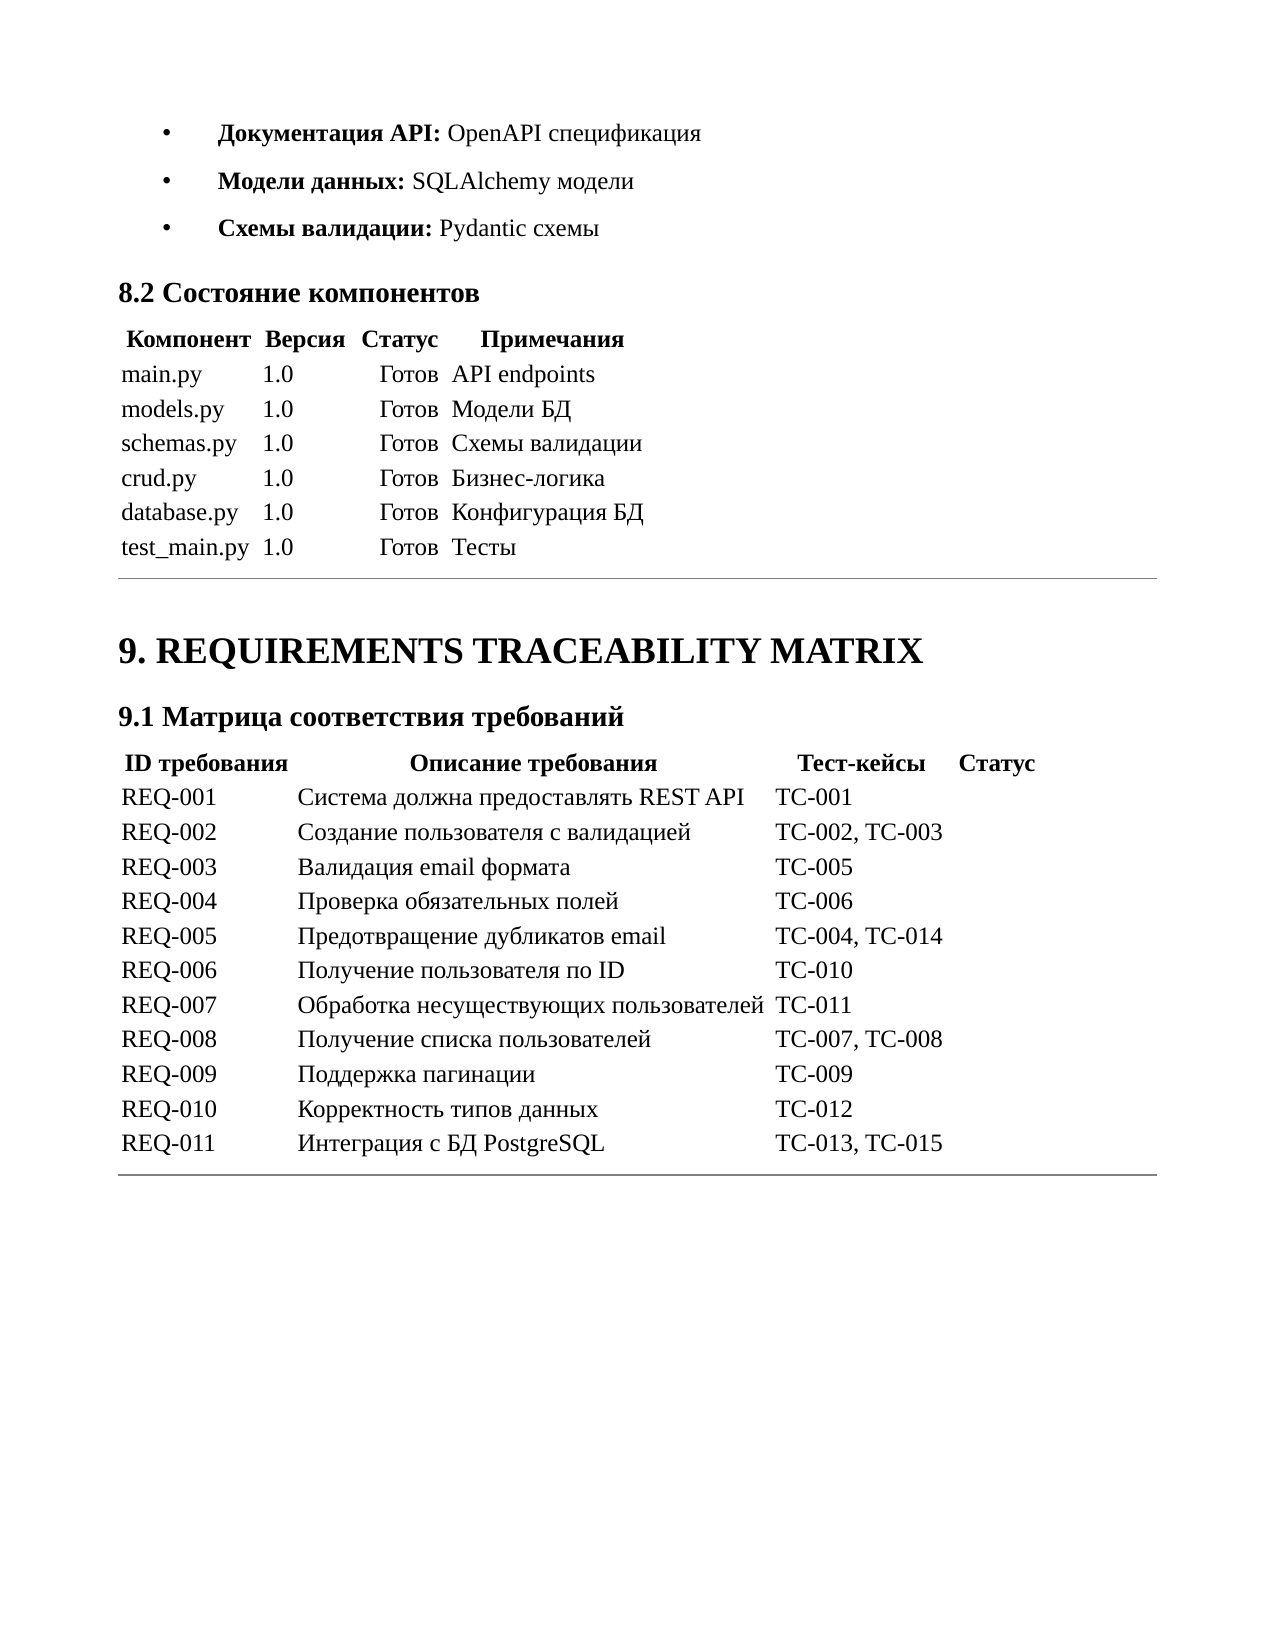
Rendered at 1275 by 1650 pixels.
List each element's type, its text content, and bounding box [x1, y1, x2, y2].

table_cell ✅ [951, 849, 1043, 883]
table_cell 1.0 [259, 391, 351, 425]
table_cell Конфигурация БД [449, 495, 656, 529]
table_cell 1.0 [259, 529, 351, 564]
table_cell Поддержка пагинации [295, 1056, 772, 1091]
table_cell TC-010 [772, 953, 951, 987]
subtitle 8.2 Состояние компонентов [118, 276, 1157, 309]
table_cell Создание пользователя с валидацией [295, 814, 772, 849]
table_cell crud.py [118, 460, 259, 494]
table_cell TC-004, TC-014 [772, 918, 951, 952]
table_cell REQ-002 [118, 814, 294, 849]
table_cell ✅ [951, 1022, 1043, 1056]
table_cell TC-005 [772, 849, 951, 883]
subtitle 9.1 Матрица соответствия требований [118, 699, 1157, 732]
table_cell ✅ [951, 1125, 1043, 1160]
table_cell 1.0 [259, 425, 351, 460]
table_cell 1.0 [259, 356, 351, 391]
table_cell ✅ Готов [351, 425, 448, 460]
list ✅ Документация API: OpenAPI спецификация [162, 118, 1157, 147]
table_cell API endpoints [449, 356, 656, 391]
table_cell TC-007, TC-008 [772, 1022, 951, 1056]
table_header Статус [351, 322, 448, 356]
table_cell Получение списка пользователей [295, 1022, 772, 1056]
table_cell ✅ Готов [351, 356, 448, 391]
table_cell TC-011 [772, 987, 951, 1022]
table_cell ✅ [951, 814, 1043, 849]
table_cell REQ-007 [118, 987, 294, 1022]
table_cell REQ-008 [118, 1022, 294, 1056]
table_cell REQ-004 [118, 883, 294, 918]
table_cell ✅ [951, 1056, 1043, 1091]
table_cell ✅ Готов [351, 529, 448, 564]
table_cell Бизнес-логика [449, 460, 656, 494]
table_cell schemas.py [118, 425, 259, 460]
table_cell Интеграция с БД PostgreSQL [295, 1125, 772, 1160]
table_header Статус [951, 745, 1043, 779]
table_cell REQ-010 [118, 1091, 294, 1125]
table_cell ✅ Готов [351, 391, 448, 425]
table_cell REQ-009 [118, 1056, 294, 1091]
table_cell Схемы валидации [449, 425, 656, 460]
table_cell ✅ Готов [351, 460, 448, 494]
table_cell TC-001 [772, 780, 951, 814]
table_cell Тесты [449, 529, 656, 564]
table_header Тест-кейсы [772, 745, 951, 779]
table_cell database.py [118, 495, 259, 529]
table_cell REQ-001 [118, 780, 294, 814]
list ✅ Модели данных: SQLAlchemy модели [162, 166, 1157, 194]
table_cell Проверка обязательных полей [295, 883, 772, 918]
table_cell REQ-011 [118, 1125, 294, 1160]
table_cell Предотвращение дубликатов email [295, 918, 772, 952]
table_header Примечания [449, 322, 656, 356]
table_cell test_main.py [118, 529, 259, 564]
subtitle 9. REQUIREMENTS TRACEABILITY MATRIX [118, 629, 1157, 672]
table_cell Система должна предоставлять REST API [295, 780, 772, 814]
table_cell TC-002, TC-003 [772, 814, 951, 849]
table_header Описание требования [295, 745, 772, 779]
table_header Версия [259, 322, 351, 356]
table_cell REQ-006 [118, 953, 294, 987]
table_cell TC-012 [772, 1091, 951, 1125]
table_cell ✅ [951, 883, 1043, 918]
table_cell ✅ [951, 987, 1043, 1022]
table_cell TC-009 [772, 1056, 951, 1091]
table_cell Получение пользователя по ID [295, 953, 772, 987]
table_header ID требования [118, 745, 294, 779]
table_cell Корректность типов данных [295, 1091, 772, 1125]
table_cell ✅ [951, 953, 1043, 987]
table_cell REQ-005 [118, 918, 294, 952]
table_cell REQ-003 [118, 849, 294, 883]
list ✅ Схемы валидации: Pydantic схемы [162, 213, 1157, 242]
table_cell Модели БД [449, 391, 656, 425]
table_header Компонент [118, 322, 259, 356]
table_cell ✅ [951, 1091, 1043, 1125]
table_cell Обработка несуществующих пользователей [295, 987, 772, 1022]
table_cell ✅ [951, 780, 1043, 814]
table_cell ✅ Готов [351, 495, 448, 529]
table_cell TC-013, TC-015 [772, 1125, 951, 1160]
table_cell 1.0 [259, 460, 351, 494]
table_cell ✅ [951, 918, 1043, 952]
table_cell main.py [118, 356, 259, 391]
table_cell TC-006 [772, 883, 951, 918]
table_cell models.py [118, 391, 259, 425]
table_cell 1.0 [259, 495, 351, 529]
table_cell Валидация email формата [295, 849, 772, 883]
